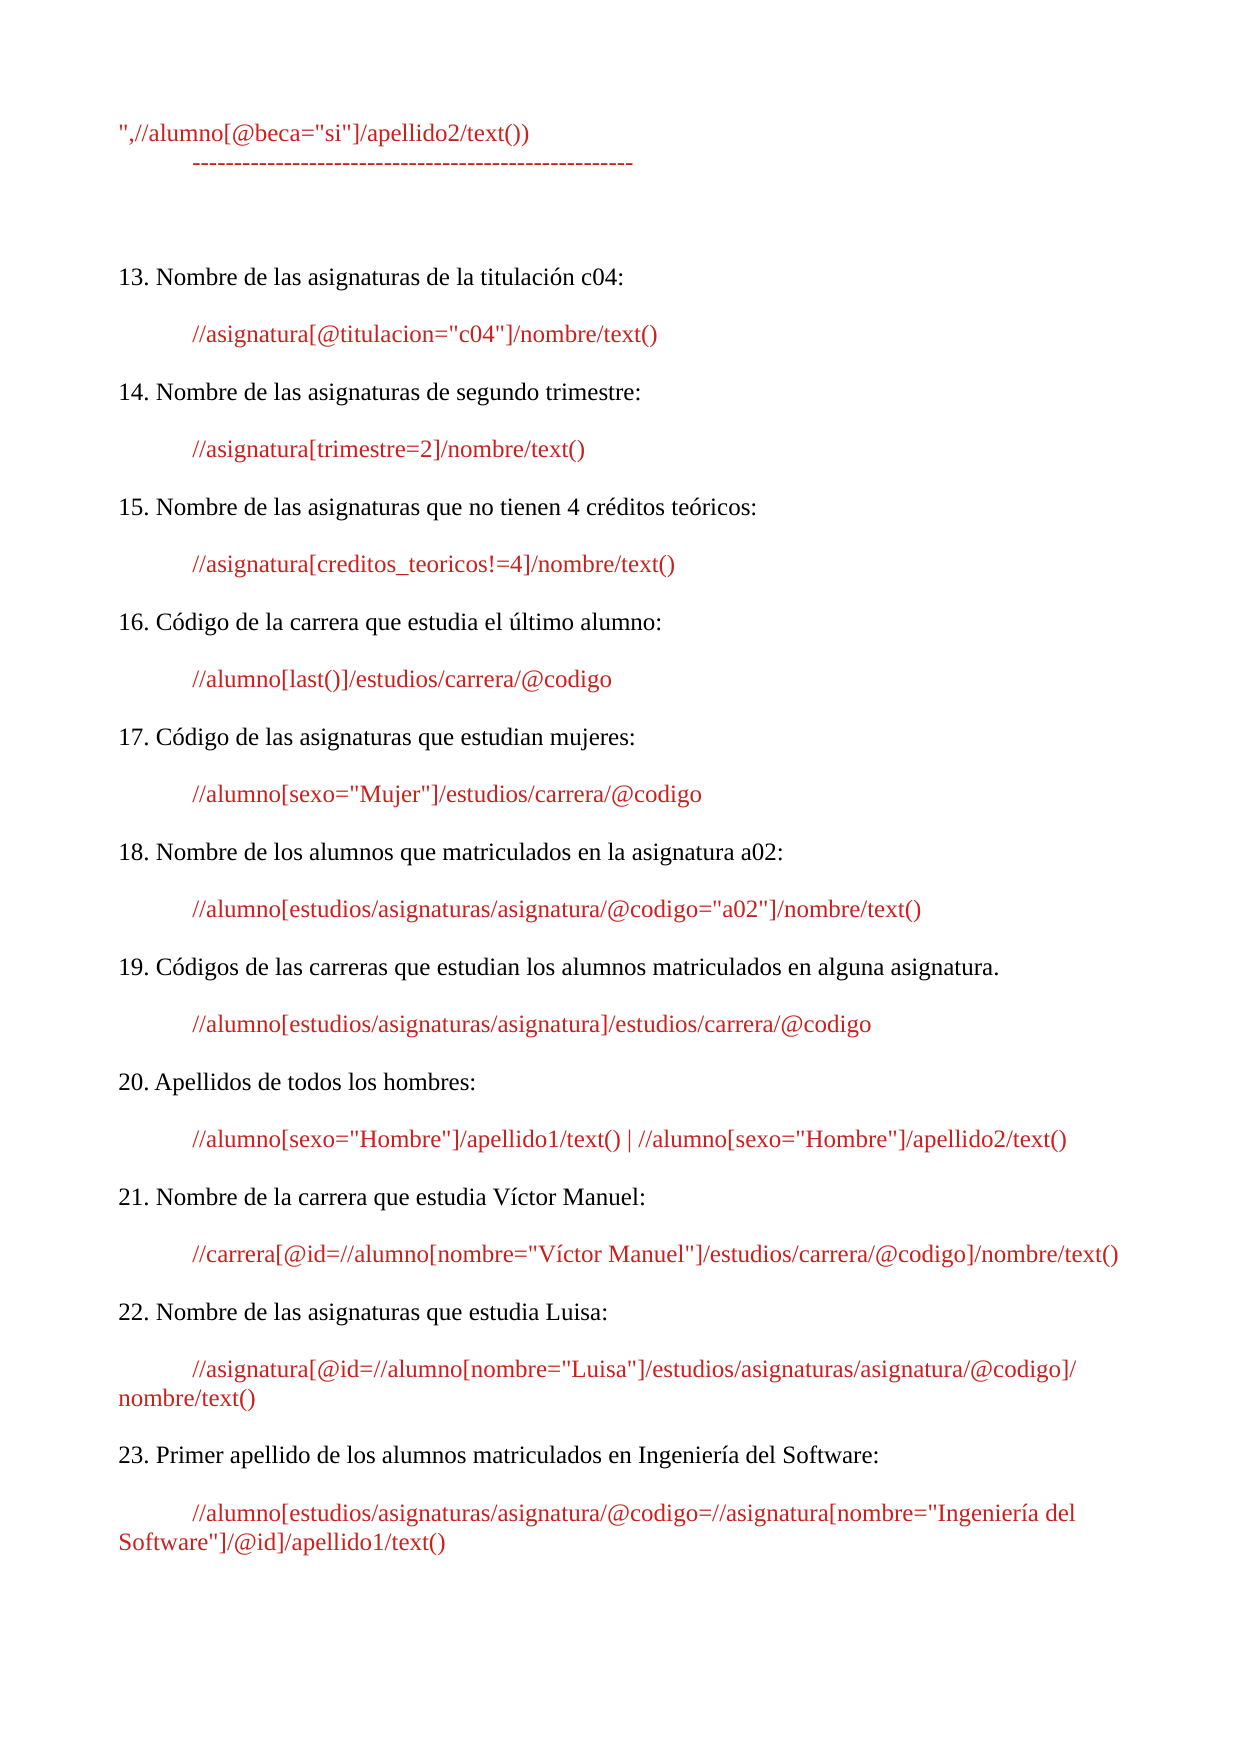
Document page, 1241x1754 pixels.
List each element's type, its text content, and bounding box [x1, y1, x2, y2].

text //carrera[@id=//alumno[nombre="Víctor Manuel"]/estudios/carrera/@codigo]/nombre/text() [118, 1239, 1122, 1268]
text 23. Primer apellido de los alumnos matriculados en Ingeniería del Software: [118, 1441, 1122, 1469]
text //asignatura[trimestre=2]/nombre/text() [118, 434, 1122, 463]
text //alumno[estudios/asignaturas/asignatura]/estudios/carrera/@codigo [118, 1009, 1122, 1038]
text 20. Apellidos de todos los hombres: [118, 1067, 1122, 1096]
text 16. Código de la carrera que estudia el último alumno: [118, 607, 1122, 636]
text 21. Nombre de la carrera que estudia Víctor Manuel: [118, 1182, 1122, 1211]
text 15. Nombre de las asignaturas que no tienen 4 créditos teóricos: [118, 492, 1122, 521]
text //alumno[sexo="Hombre"]/apellido1/text() | //alumno[sexo="Hombre"]/apellido2/text() [118, 1124, 1122, 1153]
text 18. Nombre de los alumnos que matriculados en la asignatura a02: [118, 837, 1122, 866]
text 14. Nombre de las asignaturas de segundo trimestre: [118, 377, 1122, 406]
text //asignatura[creditos_teoricos!=4]/nombre/text() [118, 549, 1122, 578]
text ----------------------------------------------------- [118, 147, 1122, 176]
text ",//alumno[@beca="si"]/apellido2/text()) [118, 118, 1122, 147]
text 22. Nombre de las asignaturas que estudia Luisa: [118, 1297, 1122, 1326]
text //asignatura[@id=//alumno[nombre="Luisa"]/estudios/asignaturas/asignatura/@codigo]/nombre/text() [118, 1354, 1122, 1412]
text //alumno[estudios/asignaturas/asignatura/@codigo=//asignatura[nombre="Ingeniería del Software"]/@id]/apellido1/text() [118, 1498, 1122, 1556]
text //asignatura[@titulacion="c04"]/nombre/text() [118, 319, 1122, 348]
text //alumno[sexo="Mujer"]/estudios/carrera/@codigo [118, 779, 1122, 808]
text //alumno[last()]/estudios/carrera/@codigo [118, 664, 1122, 693]
text 17. Código de las asignaturas que estudian mujeres: [118, 722, 1122, 751]
text 13. Nombre de las asignaturas de la titulación c04: [118, 262, 1122, 291]
text //alumno[estudios/asignaturas/asignatura/@codigo="a02"]/nombre/text() [118, 894, 1122, 923]
text 19. Códigos de las carreras que estudian los alumnos matriculados en alguna asignatura. [118, 952, 1122, 981]
